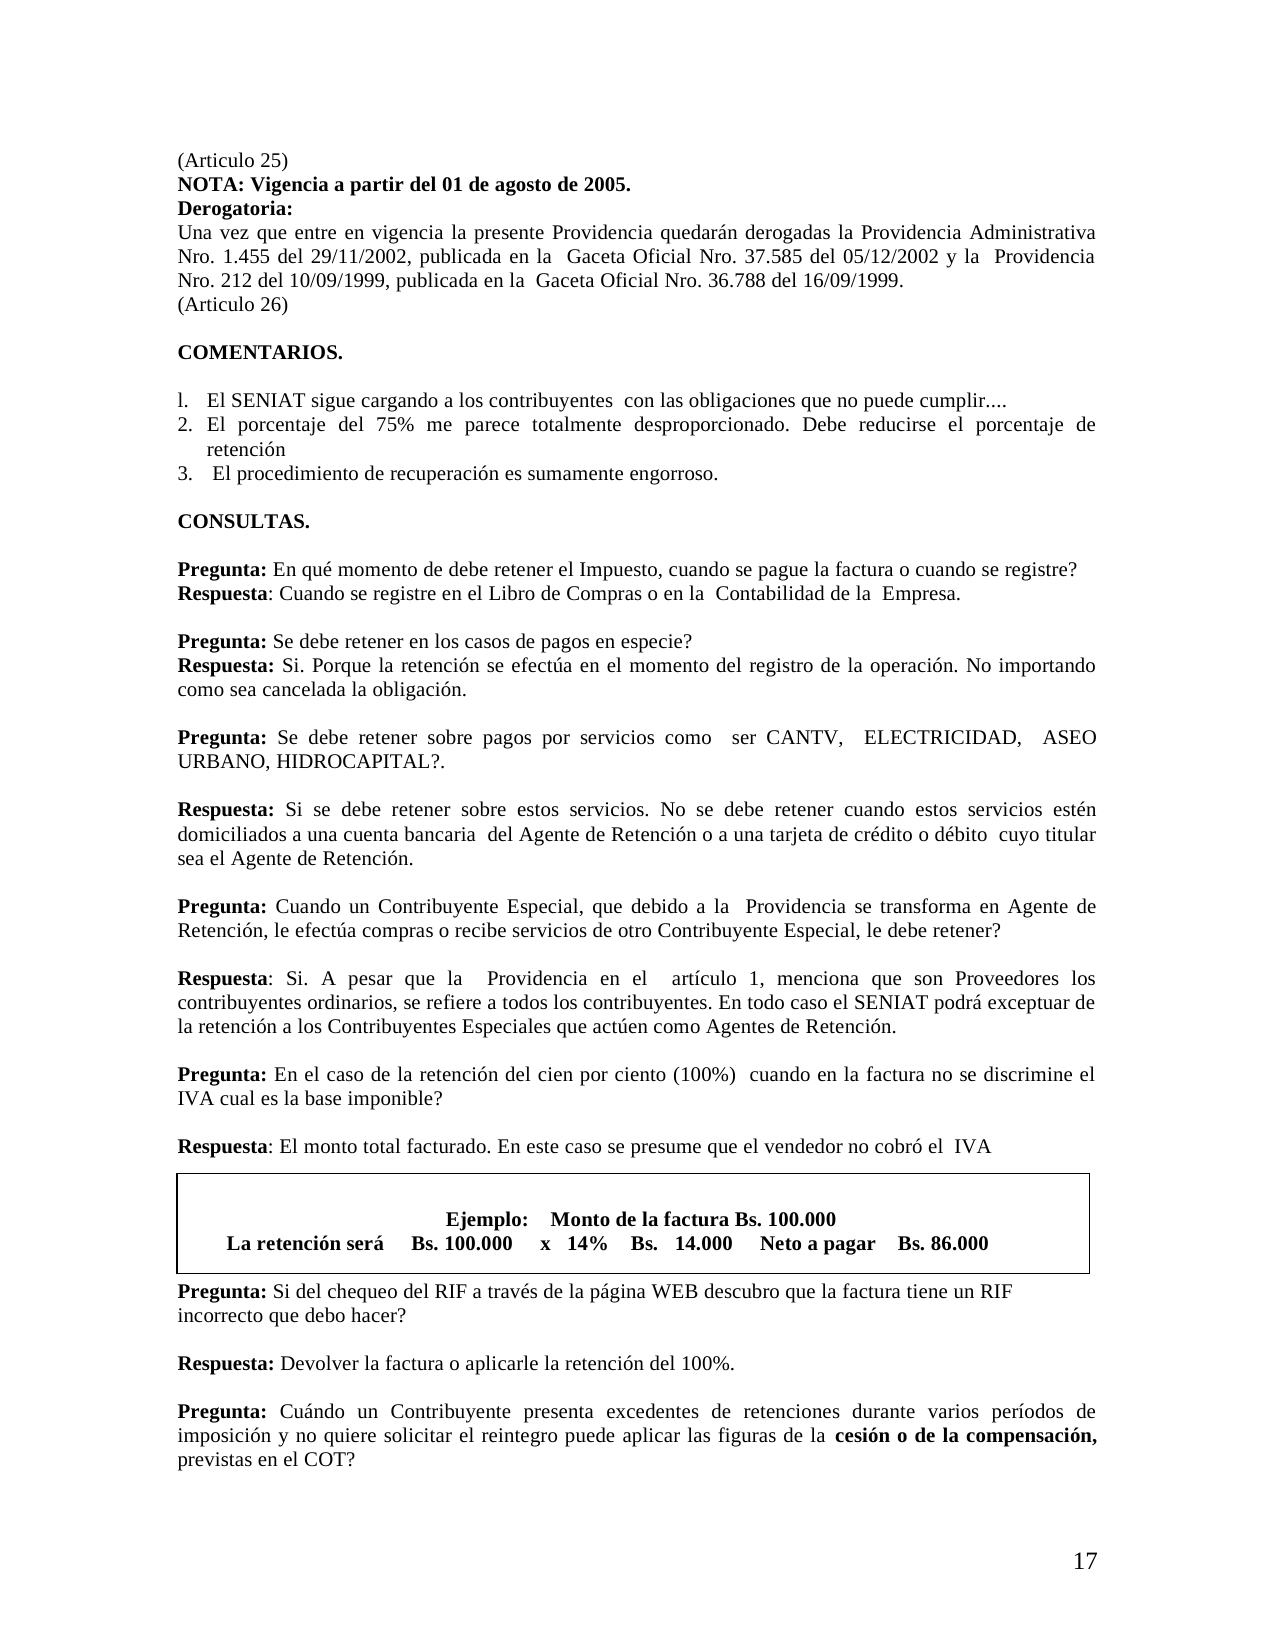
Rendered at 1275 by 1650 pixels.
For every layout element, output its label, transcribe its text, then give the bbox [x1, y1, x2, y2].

text Pregunta: En el caso de la retención del cien por ciento (100%) cuando en la factura no se discrimine el IVA cual es la base imponible? [177, 1062, 1098, 1110]
text COMENTARIOS. [177, 340, 1098, 364]
text Pregunta: Se debe retener sobre pagos por servicios como ser CANTV, ELECTRICIDAD, ASEO URBANO, HIDROCAPITAL?. [177, 725, 1098, 773]
text Pregunta: Cuando un Contribuyente Especial, que debido a la Providencia se transforma en Agente de Retención, le efectúa compras o recibe servicios de otro Contribuyente Especial, le debe retener? [177, 893, 1098, 942]
text Respuesta: Si. A pesar que la Providencia en el artículo 1, menciona que son Proveedores los contribuyentes ordinarios, se refiere a todos los contribuyentes. En todo caso el SENIAT podrá exceptuar de la retención a los Contribuyentes Especiales que actúen como Agentes de Retención. [177, 966, 1098, 1038]
text Respuesta: Si se debe retener sobre estos servicios. No se debe retener cuando estos servicios estén domiciliados a una cuenta bancaria del Agente de Retención o a una tarjeta de crédito o débito cuyo titular sea el Agente de Retención. [177, 797, 1098, 869]
text Respuesta: Cuando se registre en el Libro de Compras o en la Contabilidad de la Empresa. [177, 581, 1098, 605]
text Derogatoria: [177, 196, 1098, 220]
text Respuesta: El monto total facturado. En este caso se presume que el vendedor no cobró el IVA [177, 1134, 1098, 1158]
text Pregunta: Cuándo un Contribuyente presenta excedentes de retenciones durante varios períodos de imposición y no quiere solicitar el reintegro puede aplicar las figuras de la cesión o de la compensación, previstas en el COT? [177, 1399, 1098, 1471]
text Pregunta: En qué momento de debe retener el Impuesto, cuando se pague la factura o cuando se registre? [177, 557, 1098, 581]
text La retención será Bs. 100.000 x 14% Bs. 14.000 Neto a pagar Bs. 86.000 [178, 1230, 1089, 1254]
text Pregunta: Se debe retener en los casos de pagos en especie? [177, 629, 1098, 653]
text Ejemplo: Monto de la factura Bs. 100.000 [178, 1206, 1089, 1230]
text (Articulo 26) [177, 292, 1098, 316]
text Una vez que entre en vigencia la presente Providencia quedarán derogadas la Providencia Administrativa Nro. 1.455 del 29/11/2002, publicada en la Gaceta Oficial Nro. 37.585 del 05/12/2002 y la Providencia Nro. 212 del 10/09/1999, publicada en la Gaceta Oficial Nro. 36.788 del 16/09/1999. [177, 220, 1098, 292]
list El porcentaje del 75% me parece totalmente desproporcionado. Debe reducirse el porcentaje de retención [177, 412, 1098, 460]
list El procedimiento de recuperación es sumamente engorroso. [177, 460, 1098, 484]
text (Articulo 25) [177, 148, 1098, 172]
text Respuesta: Si. Porque la retención se efectúa en el momento del registro de la operación. No importando como sea cancelada la obligación. [177, 653, 1098, 701]
text NOTA: Vigencia a partir del 01 de agosto de 2005. [177, 172, 1098, 196]
text CONSULTAS. [177, 508, 1098, 533]
list El SENIAT sigue cargando a los contribuyentes con las obligaciones que no puede cumplir.... [177, 388, 1098, 412]
text Pregunta: Si del chequeo del RIF a través de la página WEB descubro que la factura tiene un RIF incorrecto que debo hacer? [177, 1278, 1098, 1327]
text Respuesta: Devolver la factura o aplicarle la retención del 100%. [177, 1351, 1098, 1375]
